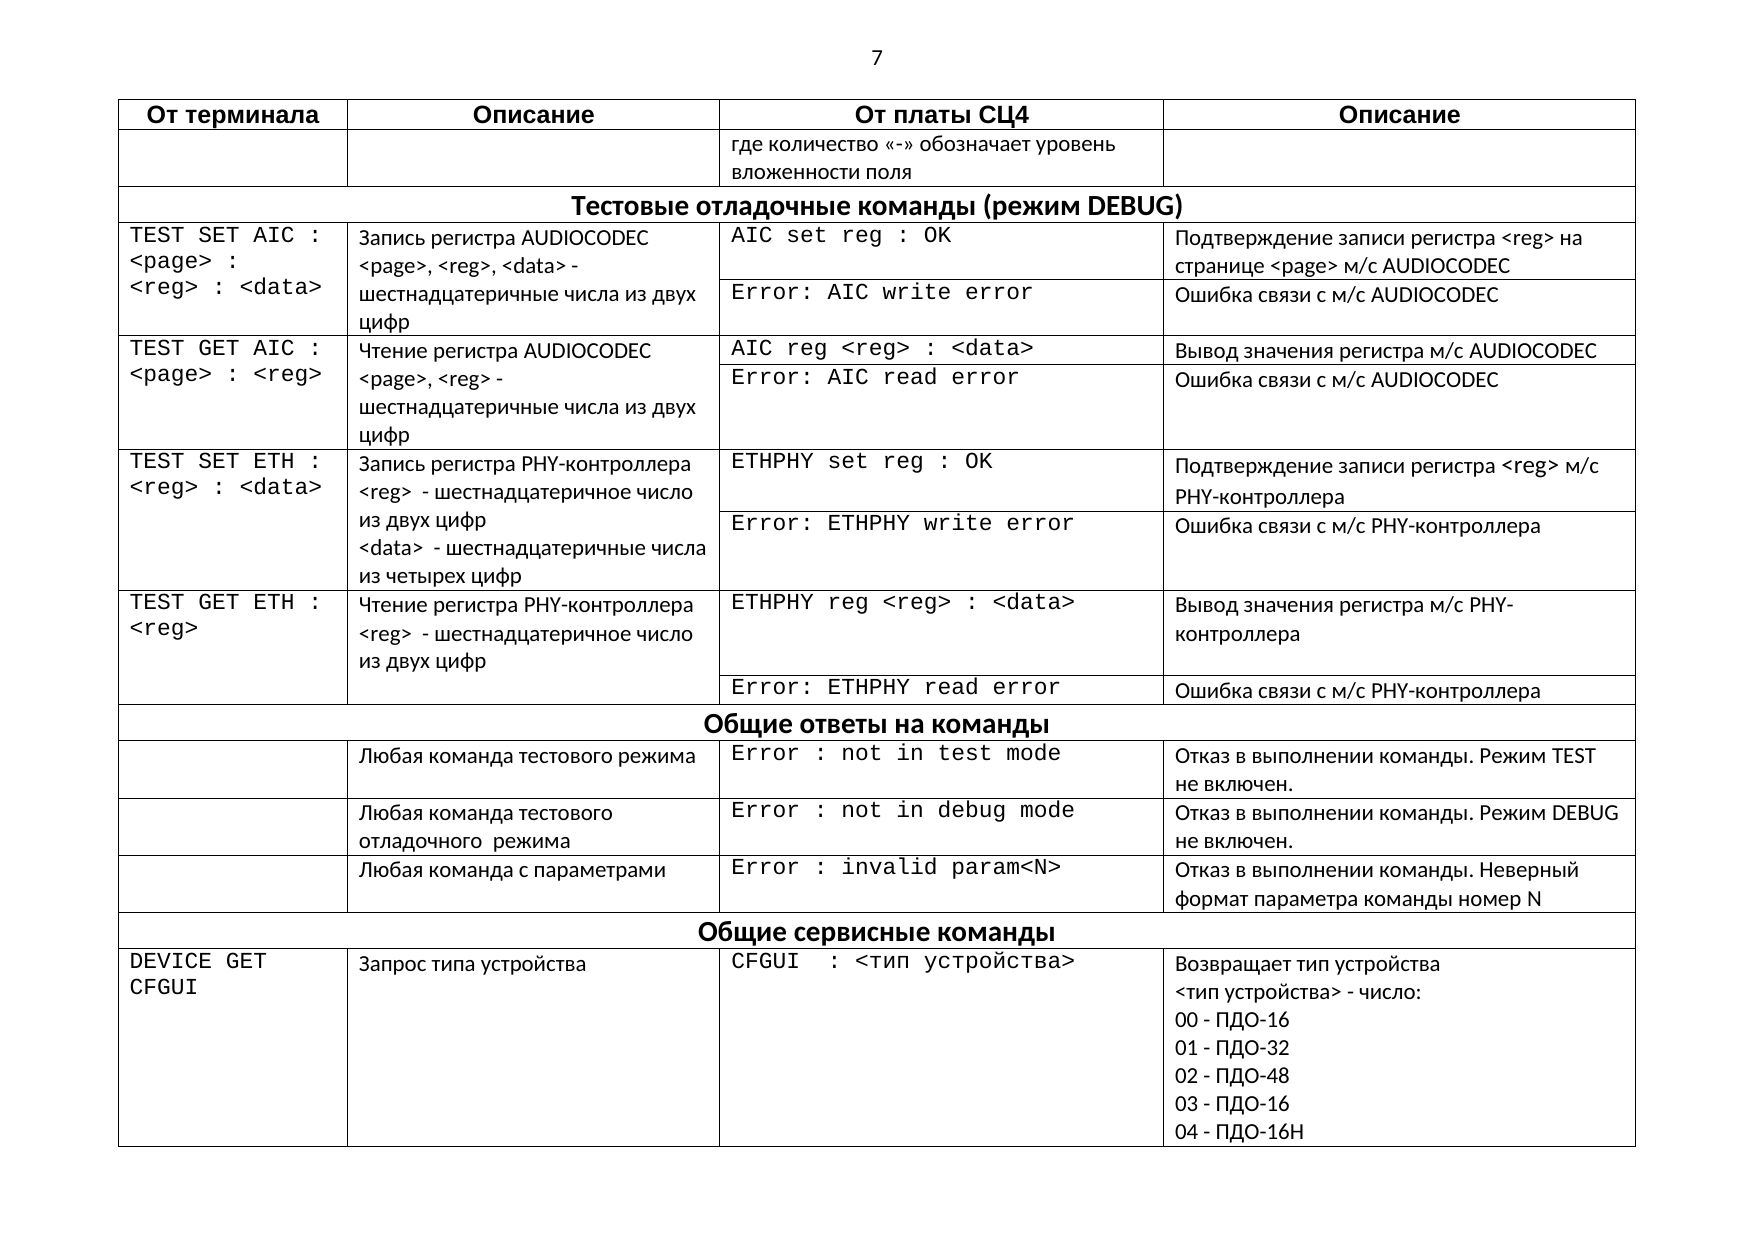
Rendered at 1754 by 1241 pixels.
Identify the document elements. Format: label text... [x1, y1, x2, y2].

table_cell [119, 130, 347, 186]
table_cell Вывод значения регистра м/с AUDIOCODEC [1164, 336, 1635, 364]
table_cell [348, 130, 719, 186]
table_header Описание [1164, 100, 1635, 128]
table_cell Общие сервисные команды [119, 913, 1635, 948]
table_cell [1164, 130, 1635, 186]
table_cell Подтверждение записи регистра <reg> м/с PHY-контроллера [1164, 450, 1635, 511]
table_cell Ошибка связи с м/с AUDIOCODEC [1164, 280, 1635, 335]
table_cell Любая команда с параметрами [348, 856, 719, 912]
table_cell Возвращает тип устройства <тип устройства> - число: 00 - ПДО-16 01 - ПДО-32 02 - ПДО-48 03 - ПДО-16 04 - ПДО-16Н [1164, 949, 1635, 1146]
table_header Описание [348, 100, 719, 128]
table_cell ETHPHY set reg : OK [720, 450, 1163, 511]
table_cell [119, 856, 347, 912]
table_cell Error: AIC write error [720, 280, 1163, 335]
table_cell Error: ETHPHY write error [720, 512, 1163, 589]
table_cell Чтение регистра AUDIOCODEC <page>, <reg> - шестнадцатеричные числа из двух цифр [348, 336, 719, 448]
table_cell Запись регистра AUDIOCODEC <page>, <reg>, <data> - шестнадцатеричные числа из двух цифр [348, 223, 719, 335]
table_cell Любая команда тестового отладочного режима [348, 799, 719, 854]
table_cell Тестовые отладочные команды (режим DEBUG) [119, 187, 1635, 222]
table_cell ETHPHY reg <reg> : <data> [720, 591, 1163, 675]
table_cell Чтение регистра PHY-контроллера <reg> - шестнадцатеричное число из двух цифр [348, 591, 719, 704]
table_cell Отказ в выполнении команды. Режим DEBUG не включен. [1164, 799, 1635, 854]
table_cell где количество «-» обозначает уровень вложенности поля [720, 130, 1163, 186]
table_cell Error : not in debug mode [720, 799, 1163, 854]
table_cell AIC reg <reg> : <data> [720, 336, 1163, 364]
table_cell Запрос типа устройства [348, 949, 719, 1146]
table_cell Ошибка связи с м/с PHY-контроллера [1164, 676, 1635, 704]
table_cell TEST GET ETH : <reg> [119, 591, 347, 704]
table_cell TEST SET ETH : <reg> : <data> [119, 450, 347, 589]
table_cell Error: AIC read error [720, 365, 1163, 448]
table_cell Ошибка связи с м/с PHY-контроллера [1164, 512, 1635, 589]
table_cell Error : not in test mode [720, 741, 1163, 797]
table_header От терминала [119, 100, 347, 128]
table_cell Ошибка связи с м/с AUDIOCODEC [1164, 365, 1635, 448]
table_header От платы СЦ4 [720, 100, 1163, 128]
table_cell Вывод значения регистра м/с PHY-контроллера [1164, 591, 1635, 675]
table_cell AIC set reg : OK [720, 223, 1163, 279]
table_cell DEVICE GET CFGUI [119, 949, 347, 1146]
table_cell Подтверждение записи регистра <reg> на странице <page> м/с AUDIOCODEC [1164, 223, 1635, 279]
table_cell TEST GET AIC : <page> : <reg> [119, 336, 347, 448]
table_cell Отказ в выполнении команды. Режим TEST не включен. [1164, 741, 1635, 797]
table_cell [119, 741, 347, 797]
table_cell Отказ в выполнении команды. Неверный формат параметра команды номер N [1164, 856, 1635, 912]
table_cell Запись регистра PHY-контроллера <reg> - шестнадцатеричное число из двух цифр <data> - шестнадцатеричные числа из четырех цифр [348, 450, 719, 589]
table_cell [119, 799, 347, 854]
table_cell Error : invalid param<N> [720, 856, 1163, 912]
table_cell Общие ответы на команды [119, 705, 1635, 740]
table_cell Любая команда тестового режима [348, 741, 719, 797]
table_cell TEST SET AIC : <page> : <reg> : <data> [119, 223, 347, 335]
table_cell CFGUI : <тип устройства> [720, 949, 1163, 1146]
table_cell Error: ETHPHY read error [720, 676, 1163, 704]
